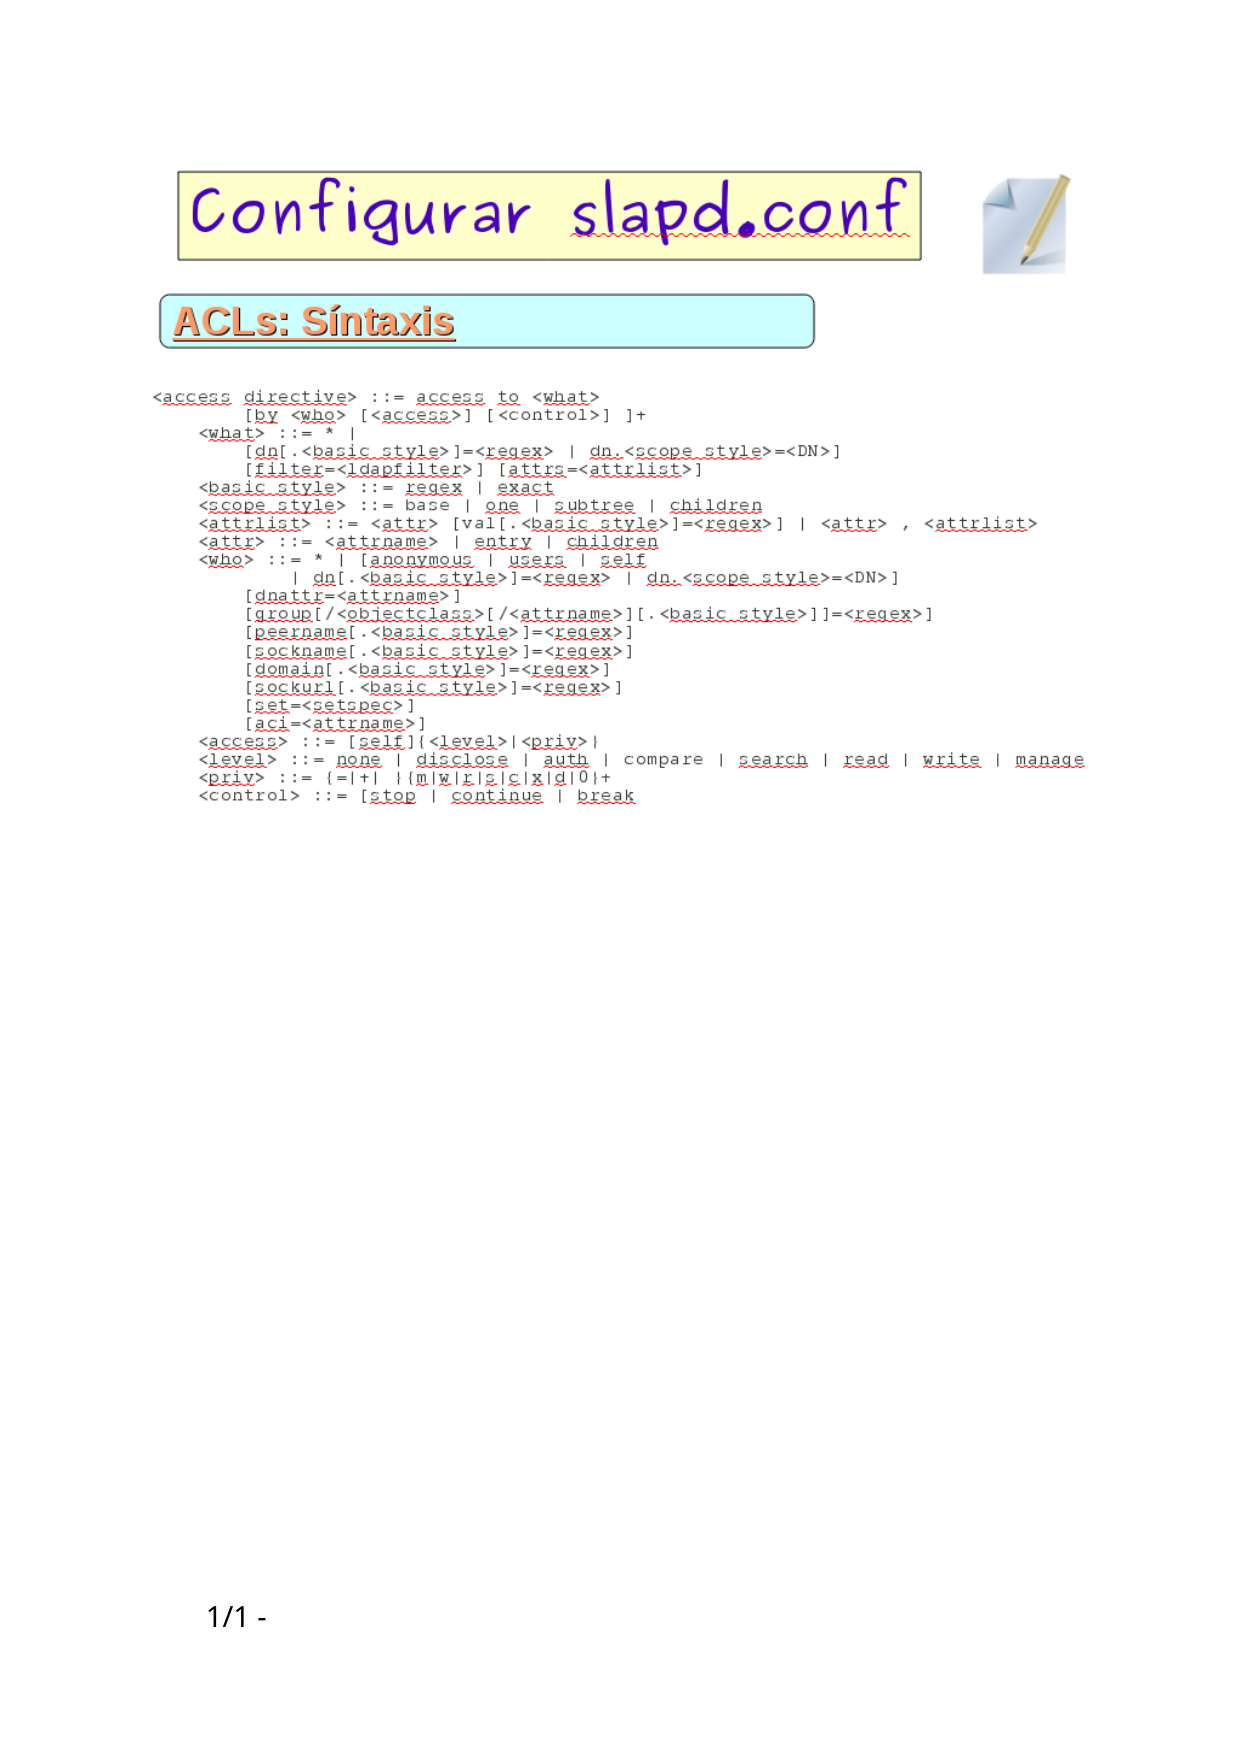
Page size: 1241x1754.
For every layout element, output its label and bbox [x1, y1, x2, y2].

picture [125, 137, 1115, 874]
